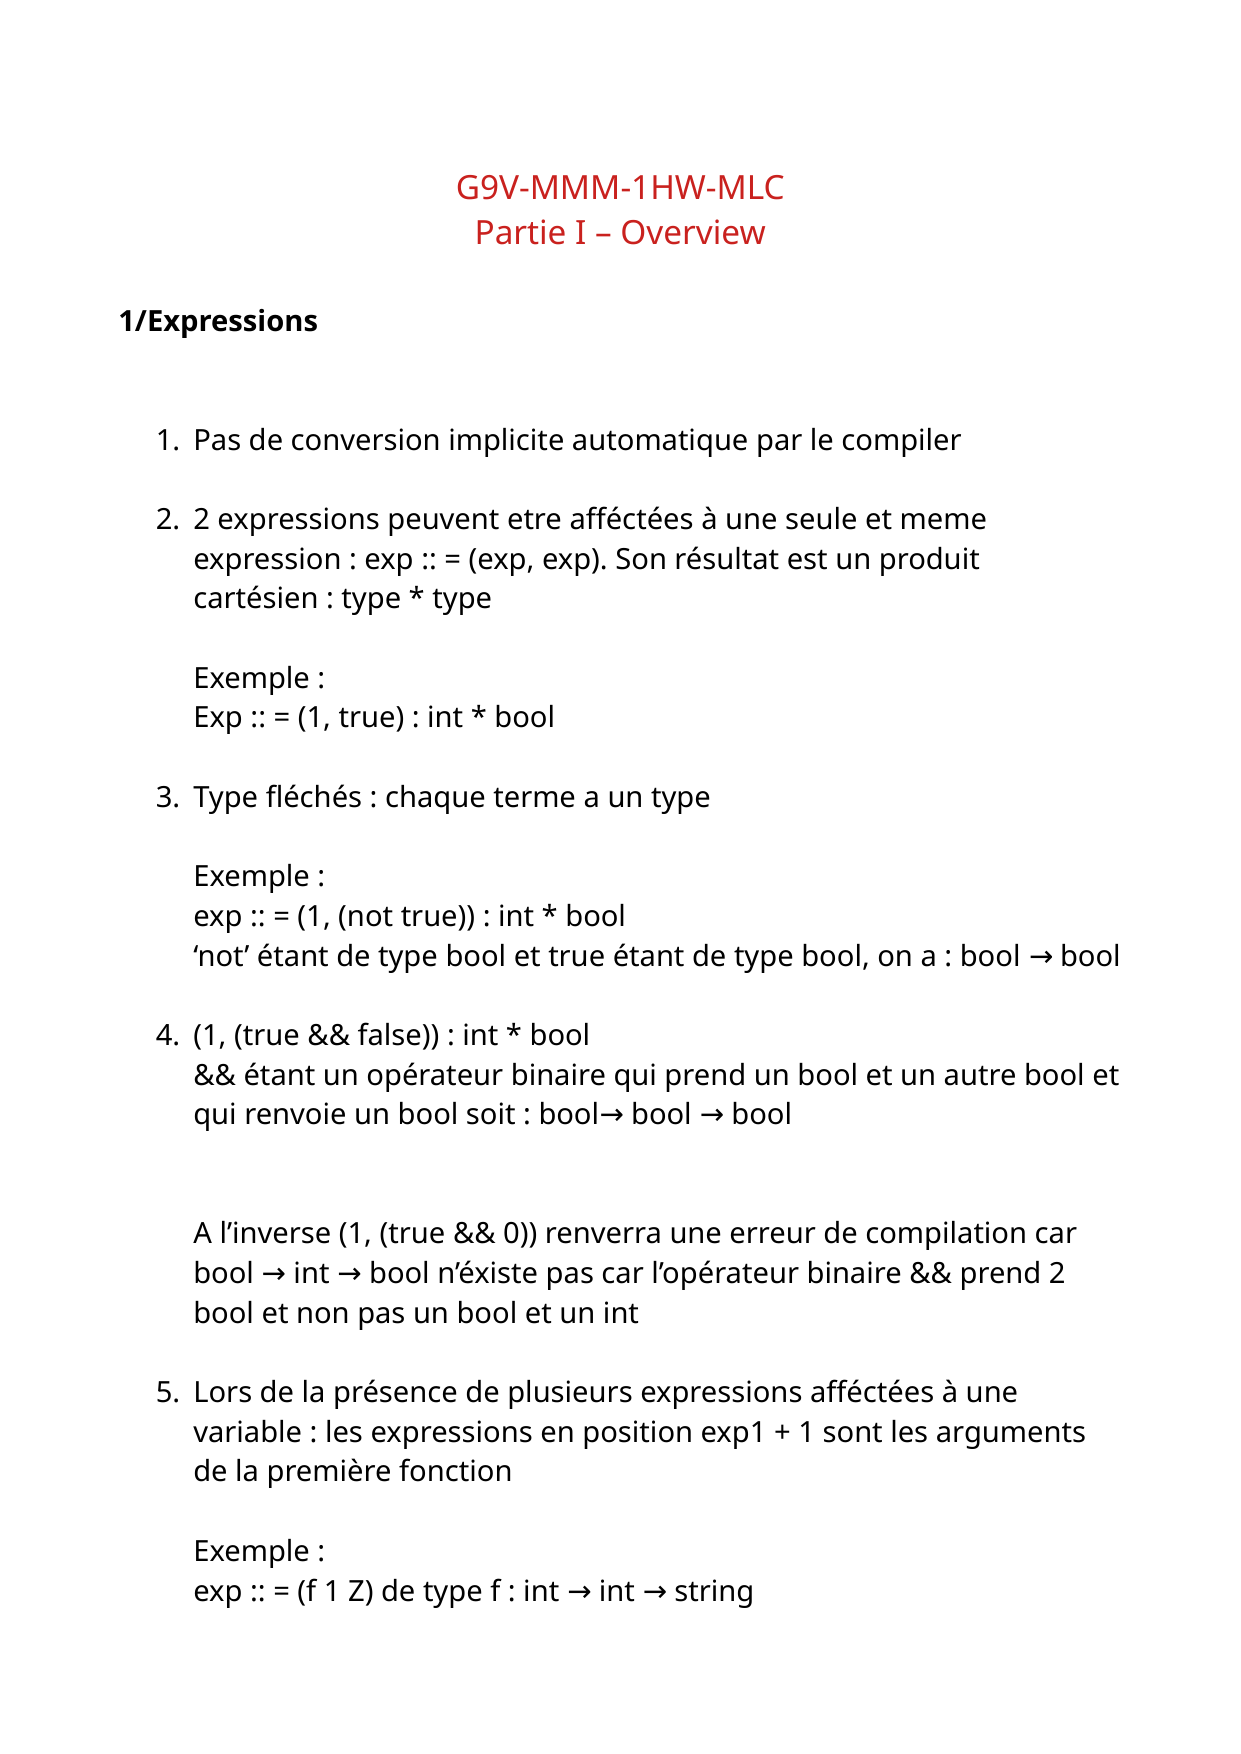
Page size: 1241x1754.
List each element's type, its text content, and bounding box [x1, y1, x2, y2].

list Type fléchés : chaque terme a un type [156, 776, 1122, 816]
list Lors de la présence de plusieurs expressions afféctées à une variable : les expressions en position exp1 + 1 sont les arguments de la première fonction [156, 1371, 1122, 1490]
list && étant un opérateur binaire qui prend un bool et un autre bool et qui renvoie un bool soit : bool→ bool → bool [156, 1054, 1122, 1133]
list exp :: = (f 1 Z) de type f : int → int → string [156, 1570, 1122, 1609]
list A l’inverse (1, (true && 0)) renverra une erreur de compilation car bool → int → bool n’éxiste pas car l’opérateur binaire && prend 2 bool et non pas un bool et un int [156, 1213, 1122, 1332]
list Exp :: = (1, true) : int * bool [156, 697, 1122, 736]
list 2 expressions peuvent etre afféctées à une seule et meme expression : exp :: = (exp, exp). Son résultat est un produit cartésien : type * type [156, 498, 1122, 617]
list (1, (true && false)) : int * bool [156, 1014, 1122, 1054]
list Exemple : [156, 855, 1122, 895]
list exp :: = (1, (not true)) : int * bool [156, 895, 1122, 935]
list Exemple : [156, 1530, 1122, 1570]
text G9V-MMM-1HW-MLC [118, 163, 1122, 209]
list ‘not’ étant de type bool et true étant de type bool, on a : bool → bool [156, 935, 1122, 974]
text 1/Expressions [118, 300, 1122, 339]
list Exemple : [156, 657, 1122, 697]
text Partie I – Overview [118, 209, 1122, 254]
list Pas de conversion implicite automatique par le compiler [156, 419, 1122, 458]
